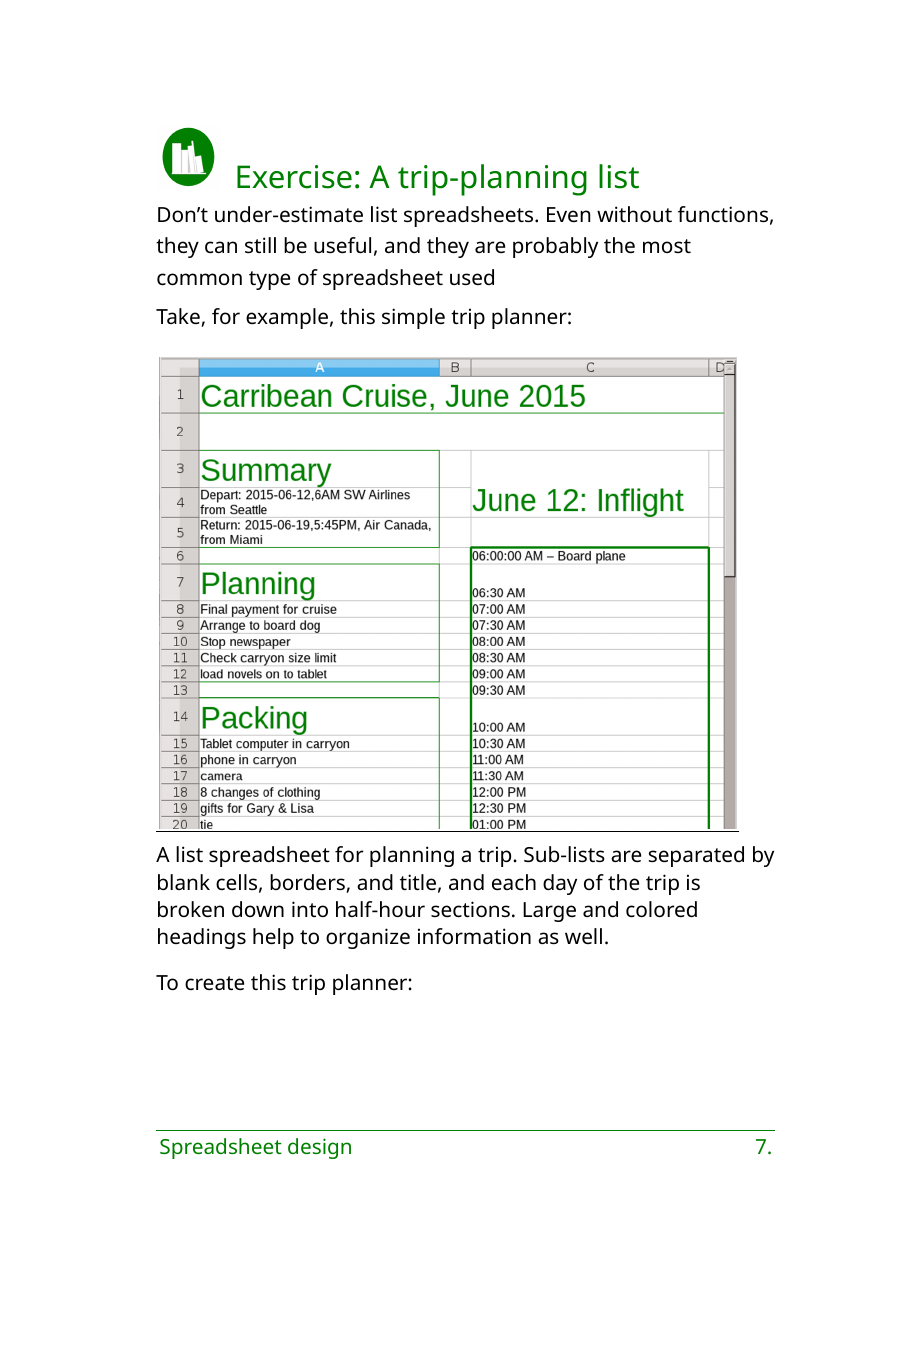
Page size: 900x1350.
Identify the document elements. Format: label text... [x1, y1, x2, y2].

picture [157, 125, 220, 189]
text Take, for example, this simple trip planner: [156, 300, 775, 331]
text Don’t under-estimate list spreadsheets. Even without functions, they can still be useful, and they are probably the most common type of spreadsheet used [156, 198, 775, 291]
text To create this trip planner: [156, 965, 775, 996]
table_header [156, 355, 775, 833]
table_cell A list spreadsheet for planning a trip. Sub-lists are separated by blank cells, borders, and title, and each day of the trip is broken down into half-hour sections. Large and colored headings help to organize information as well. [156, 833, 775, 949]
picture [159, 357, 737, 829]
subtitle Exercise: A trip-planning list [156, 125, 775, 198]
